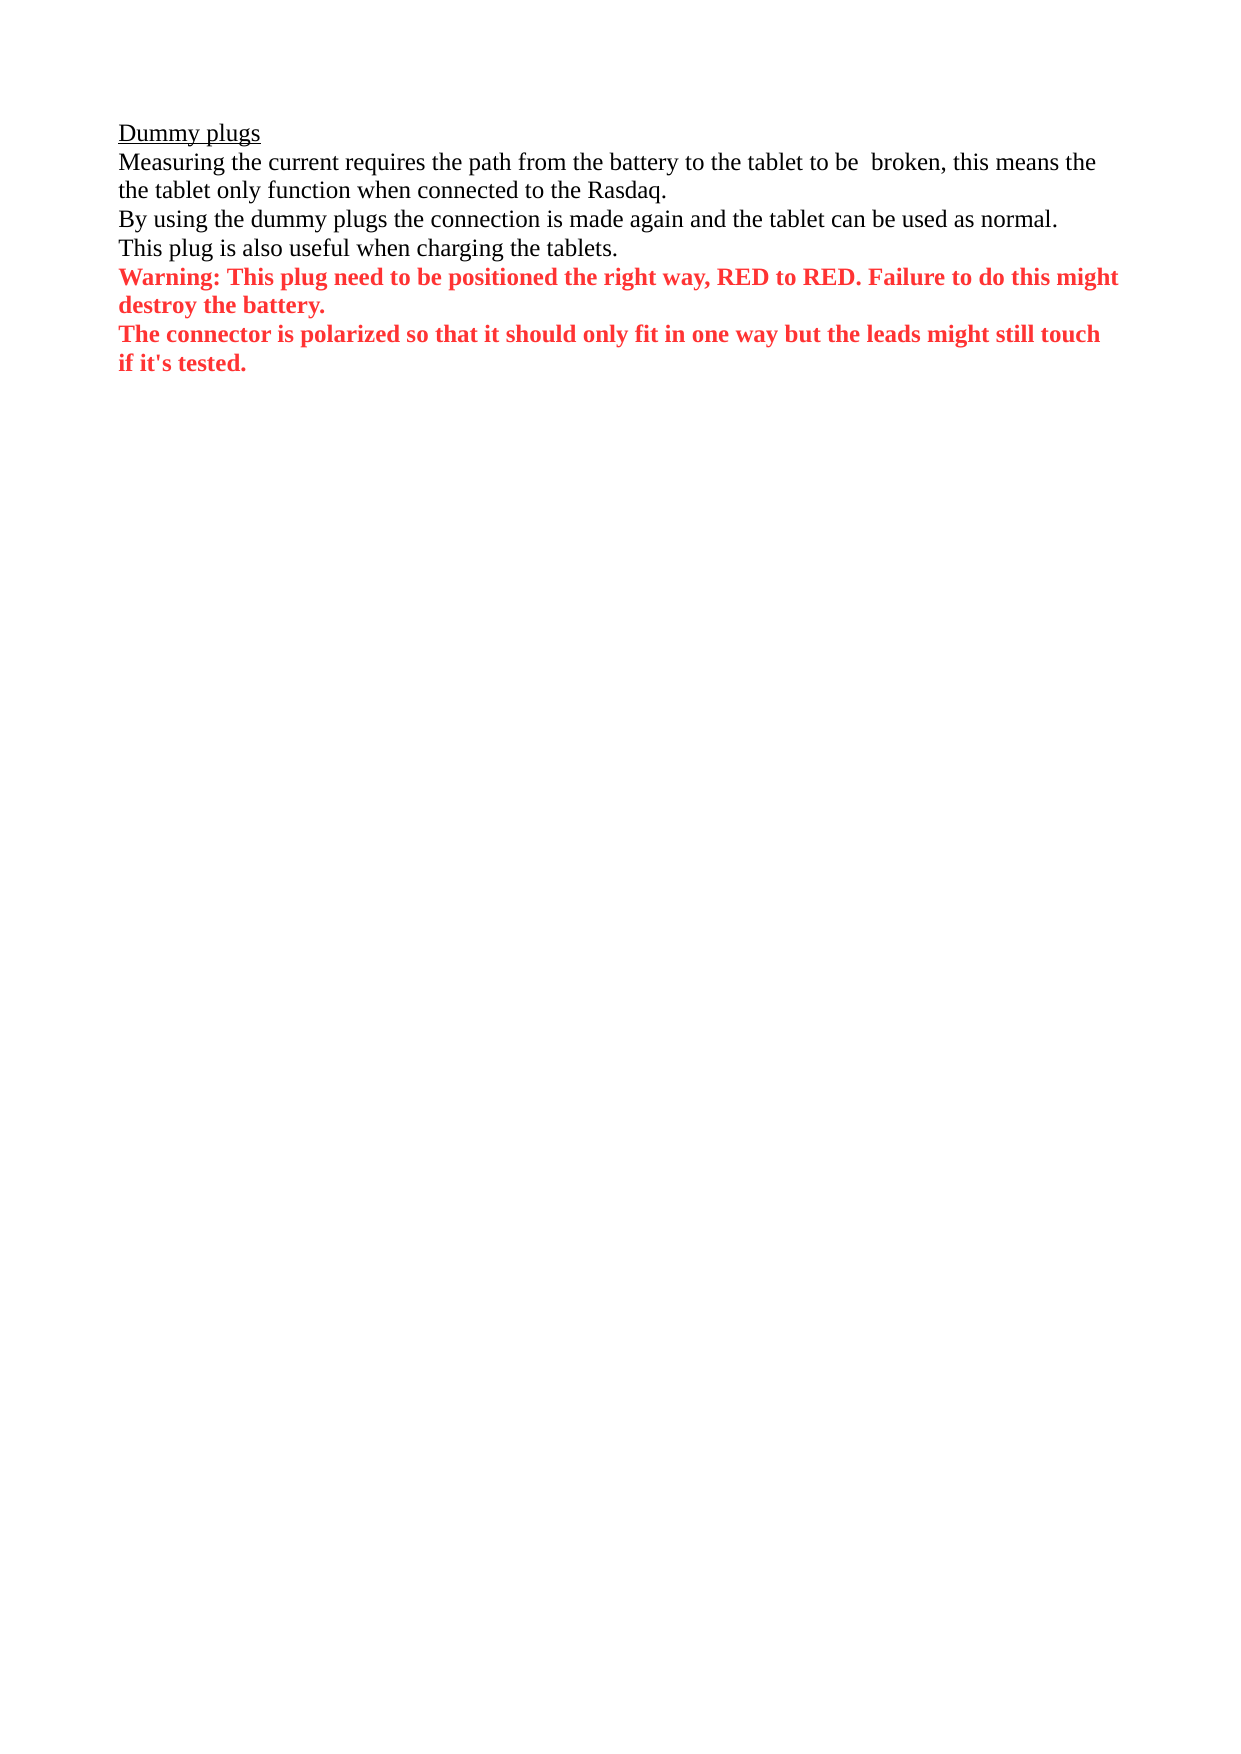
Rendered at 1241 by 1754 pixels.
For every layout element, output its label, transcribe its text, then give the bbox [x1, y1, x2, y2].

text The connector is polarized so that it should only fit in one way but the leads might still touch if it's tested. [118, 319, 1122, 377]
text By using the dummy plugs the connection is made again and the tablet can be used as normal. [118, 204, 1122, 233]
text Measuring the current requires the path from the battery to the tablet to be broken, this means the the tablet only function when connected to the Rasdaq. [118, 147, 1122, 204]
text Warning: This plug need to be positioned the right way, RED to RED. Failure to do this might destroy the battery. [118, 262, 1122, 319]
text Dummy plugs [118, 118, 1122, 147]
text This plug is also useful when charging the tablets. [118, 233, 1122, 262]
